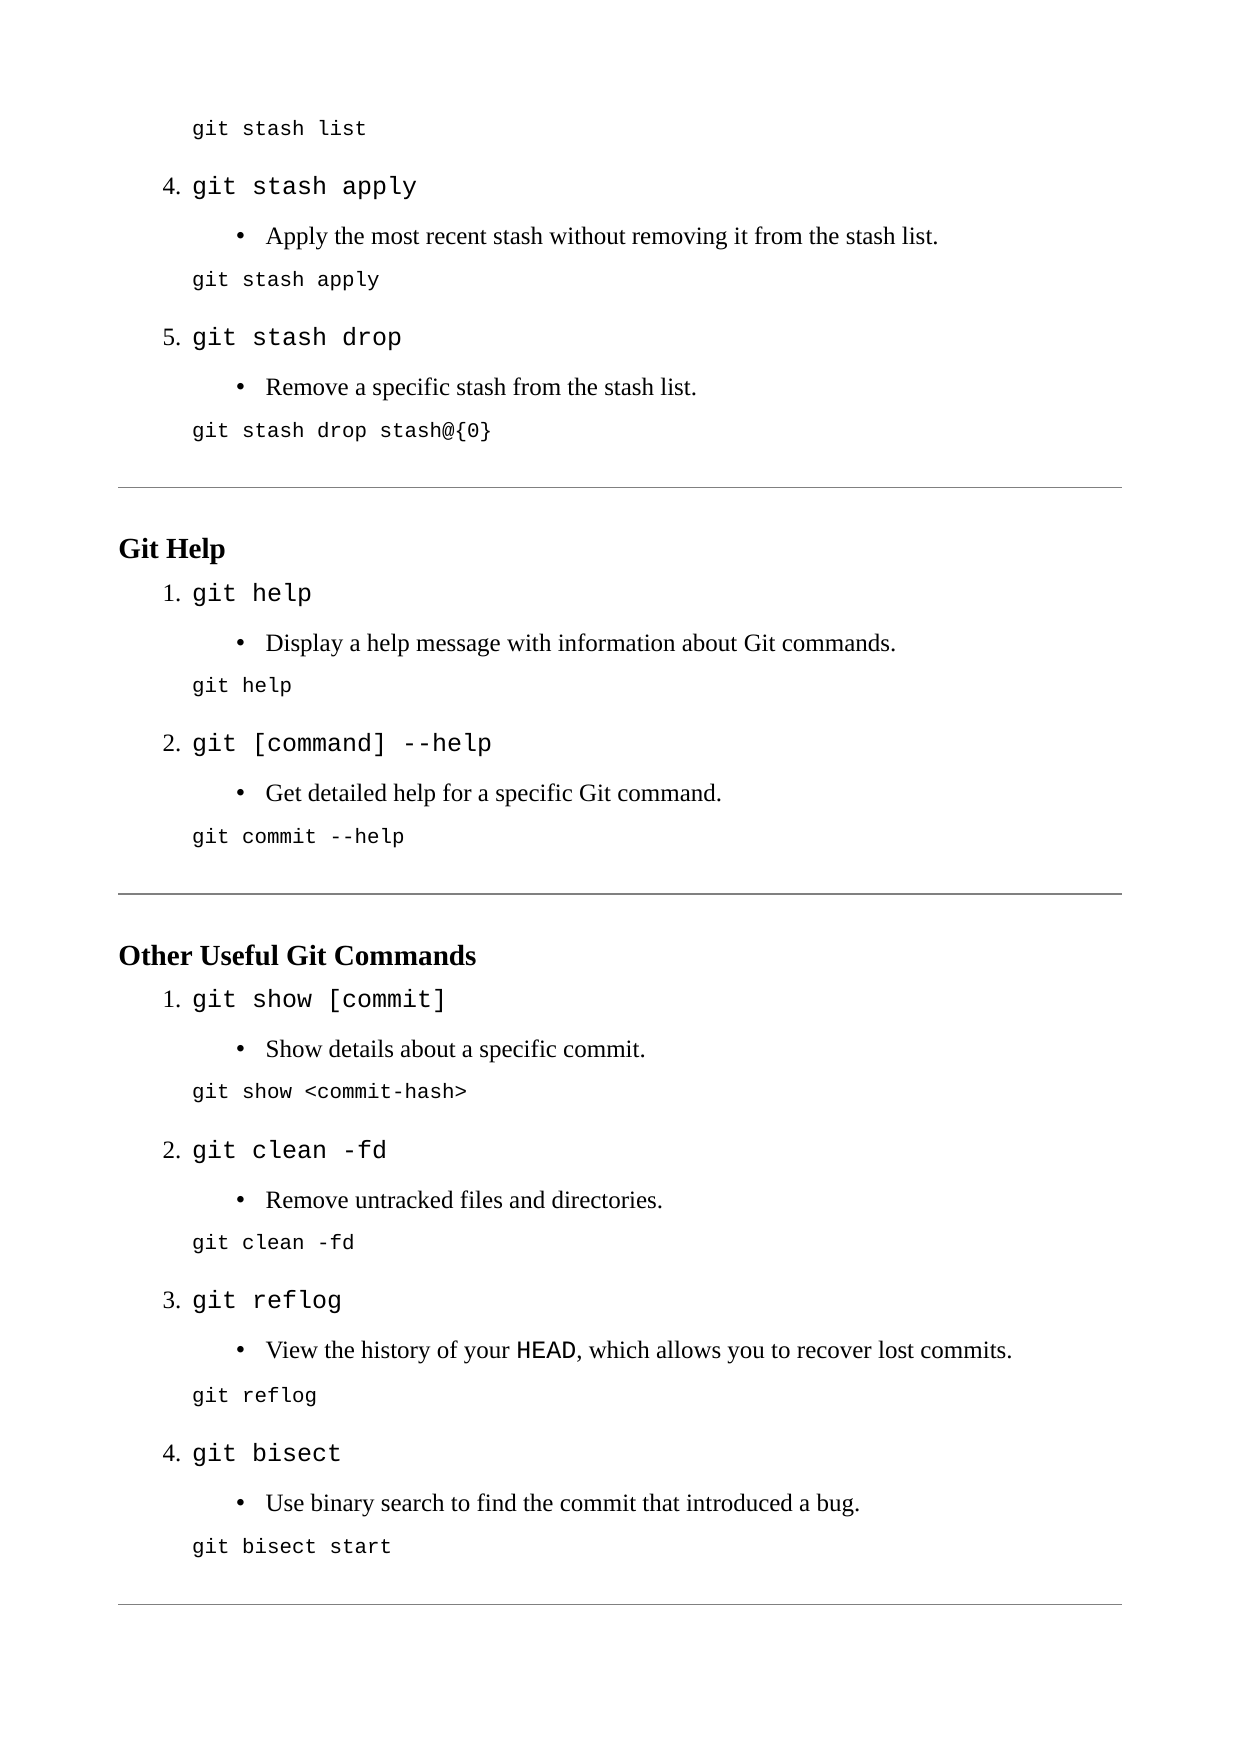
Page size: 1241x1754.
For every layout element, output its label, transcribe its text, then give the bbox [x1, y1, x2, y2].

list git help [162, 675, 1122, 699]
list Use binary search to find the commit that introduced a bug. [236, 1488, 1122, 1517]
list git commit --help [162, 826, 1122, 849]
list git stash drop [162, 322, 1122, 353]
list View the history of your HEAD, which allows you to recover lost commits. [236, 1335, 1122, 1366]
list git stash apply [162, 171, 1122, 202]
list Apply the most recent stash without removing it from the stash list. [236, 221, 1122, 250]
list git clean -fd [162, 1135, 1122, 1166]
list git show <commit-hash> [162, 1082, 1122, 1105]
list git reflog [162, 1385, 1122, 1409]
list Get detailed help for a specific Git command. [236, 778, 1122, 807]
list git bisect [162, 1438, 1122, 1469]
subtitle Other Useful Git Commands [118, 938, 1122, 971]
list git [command] --help [162, 728, 1122, 759]
list Remove untracked files and directories. [236, 1185, 1122, 1213]
list git stash drop stash@{0} [162, 419, 1122, 443]
list git show [commit] [162, 984, 1122, 1015]
list Display a help message with information about Git commands. [236, 628, 1122, 656]
subtitle Git Help [118, 532, 1122, 565]
list Show details about a specific commit. [236, 1034, 1122, 1063]
list git stash list [162, 118, 1122, 142]
list git bisect start [162, 1536, 1122, 1560]
list git reflog [162, 1285, 1122, 1316]
list git clean -fd [162, 1232, 1122, 1256]
list git help [162, 578, 1122, 608]
list Remove a specific stash from the stash list. [236, 372, 1122, 401]
list git stash apply [162, 269, 1122, 292]
